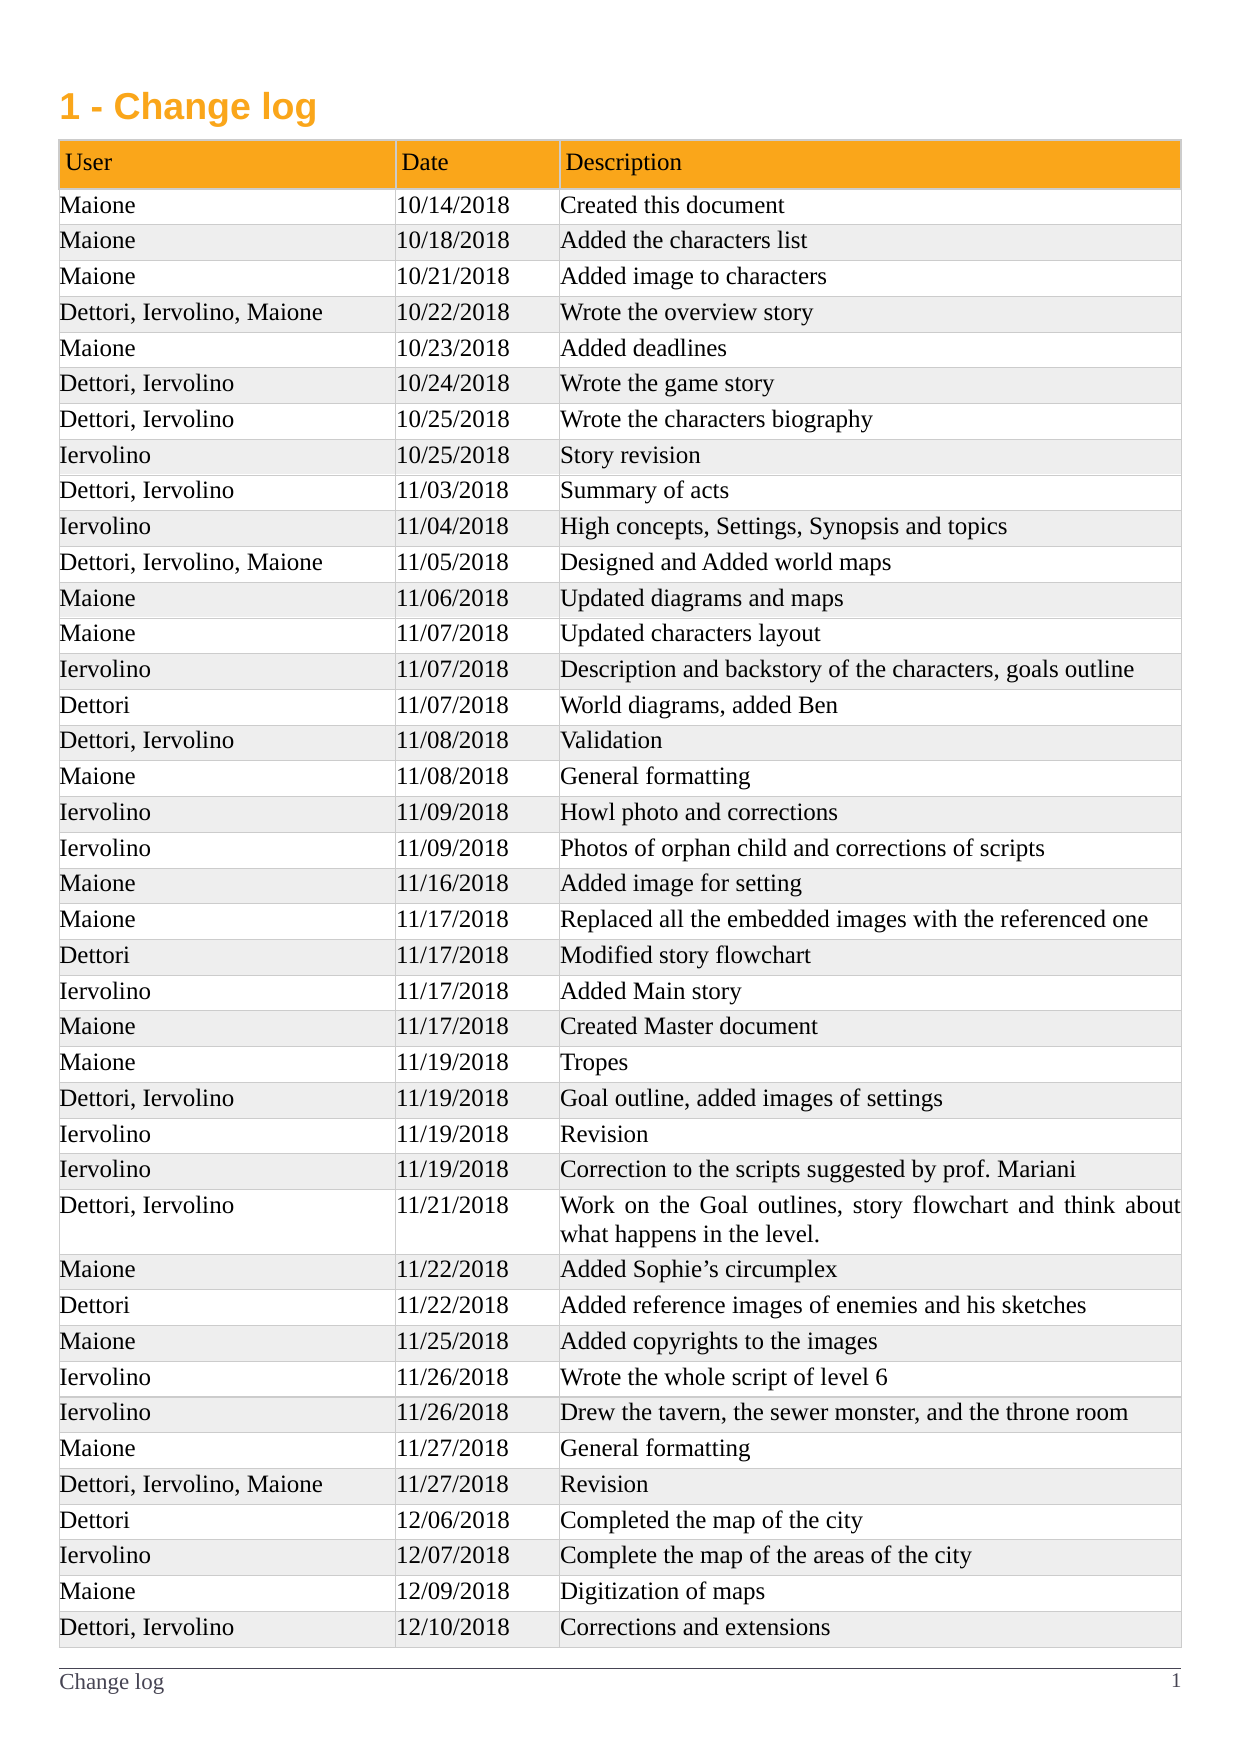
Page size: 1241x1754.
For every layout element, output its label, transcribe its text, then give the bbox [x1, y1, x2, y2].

table_cell Dettori, Iervolino [60, 1083, 395, 1118]
table_cell Maione [60, 761, 395, 796]
table_cell 25/10/2018 [396, 404, 559, 439]
table_cell Added Main story [560, 976, 1181, 1010]
table_header User [60, 141, 395, 188]
table_cell 22/11/2018 [396, 1255, 559, 1289]
table_cell Dettori, Iervolino [60, 476, 395, 510]
table_cell Dettori, Iervolino [60, 404, 395, 439]
table_cell Iervolino [60, 1362, 395, 1396]
table_cell Maione [60, 583, 395, 617]
table_cell Iervolino [60, 1119, 395, 1153]
table_cell Added Sophie’s circumplex [560, 1255, 1181, 1289]
table_cell Wrote the game story [560, 368, 1181, 403]
table_cell Maione [60, 1047, 395, 1082]
table_cell 24/10/2018 [396, 368, 559, 403]
table_cell 19/11/2018 [396, 1154, 559, 1189]
table_cell Maione [60, 1576, 395, 1611]
table_cell Wrote the whole script of level 6 [560, 1362, 1181, 1396]
table_cell Maione [60, 225, 395, 260]
table_cell Added image to characters [560, 261, 1181, 296]
table_cell Dettori, Iervolino [60, 1612, 395, 1647]
table_cell Maione [60, 1433, 395, 1468]
table_cell 25/10/2018 [396, 440, 559, 474]
table_cell 21/10/2018 [396, 261, 559, 296]
table_cell 09/11/2018 [396, 797, 559, 832]
table_cell Updated characters layout [560, 619, 1181, 653]
table_cell Photos of orphan child and corrections of scripts [560, 833, 1181, 867]
table_cell 06/12/2018 [396, 1505, 559, 1539]
table_cell Maione [60, 904, 395, 939]
table_cell Digitization of maps [560, 1576, 1181, 1611]
table_cell 06/11/2018 [396, 583, 559, 617]
table_cell Added reference images of enemies and his sketches [560, 1290, 1181, 1325]
table_cell 17/11/2018 [396, 940, 559, 975]
table_cell 03/11/2018 [396, 476, 559, 510]
table_cell Updated diagrams and maps [560, 583, 1181, 617]
table_cell Wrote the characters biography [560, 404, 1181, 439]
table_cell Added the characters list [560, 225, 1181, 260]
table_cell Dettori, Iervolino, Maione [60, 1469, 395, 1504]
table_cell Completed the map of the city [560, 1505, 1181, 1539]
table_cell Replaced all the embedded images with the referenced one [560, 904, 1181, 939]
table_cell 07/11/2018 [396, 619, 559, 653]
table_cell Iervolino [60, 1540, 395, 1575]
table_cell General formatting [560, 761, 1181, 796]
table_cell 27/11/2018 [396, 1433, 559, 1468]
table_cell 07/12/2018 [396, 1540, 559, 1575]
table_cell Summary of acts [560, 476, 1181, 510]
table_cell High concepts, Settings, Synopsis and topics [560, 511, 1181, 546]
table_cell Maione [60, 1326, 395, 1361]
table_cell 07/11/2018 [396, 654, 559, 689]
table_cell 09/11/2018 [396, 833, 559, 867]
table_cell 10/12/2018 [396, 1612, 559, 1647]
table_cell Added deadlines [560, 333, 1181, 367]
table_cell Iervolino [60, 654, 395, 689]
table_cell 26/11/2018 [396, 1398, 559, 1432]
table_cell Complete the map of the areas of the city [560, 1540, 1181, 1575]
table_header Description [561, 141, 1180, 188]
table_cell 21/11/2018 [396, 1190, 559, 1253]
subtitle Change log [59, 84, 1181, 127]
table_cell Dettori [60, 940, 395, 975]
table_cell Dettori, Iervolino [60, 1190, 395, 1253]
table_cell Iervolino [60, 797, 395, 832]
table_cell Designed and Added world maps [560, 547, 1181, 582]
table_cell Iervolino [60, 440, 395, 474]
table_cell World diagrams, added Ben [560, 690, 1181, 724]
table_cell 19/11/2018 [396, 1047, 559, 1082]
table_cell Wrote the overview story [560, 297, 1181, 332]
table_cell Dettori, Iervolino [60, 368, 395, 403]
table_cell 27/11/2018 [396, 1469, 559, 1504]
table_cell Tropes [560, 1047, 1181, 1082]
table_header Date [397, 141, 559, 188]
table_cell 17/11/2018 [396, 904, 559, 939]
table_cell Added copyrights to the images [560, 1326, 1181, 1361]
table_cell 25/11/2018 [396, 1326, 559, 1361]
table_cell Maione [60, 1255, 395, 1289]
table_cell Maione [60, 1011, 395, 1046]
table_cell Maione [60, 869, 395, 903]
table_cell Added image for setting [560, 869, 1181, 903]
table_cell 16/11/2018 [396, 869, 559, 903]
table_cell Iervolino [60, 833, 395, 867]
table_cell Corrections and extensions [560, 1612, 1181, 1647]
table_cell 19/11/2018 [396, 1119, 559, 1153]
table_cell 05/11/2018 [396, 547, 559, 582]
table_cell 26/11/2018 [396, 1362, 559, 1396]
table_cell Dettori [60, 690, 395, 724]
table_cell 17/11/2018 [396, 1011, 559, 1046]
table_cell Maione [60, 333, 395, 367]
table_cell General formatting [560, 1433, 1181, 1468]
table_cell Created Master document [560, 1011, 1181, 1046]
table_cell Maione [60, 261, 395, 296]
table_cell Dettori, Iervolino, Maione [60, 297, 395, 332]
table_cell 08/11/2018 [396, 726, 559, 760]
table_cell Drew the tavern, the sewer monster, and the throne room [560, 1398, 1181, 1432]
table_cell Story revision [560, 440, 1181, 474]
table_cell 19/11/2018 [396, 1083, 559, 1118]
table_cell Created this document [560, 190, 1181, 224]
table_cell 09/12/2018 [396, 1576, 559, 1611]
table_cell Iervolino [60, 1398, 395, 1432]
table_cell 18/10/2018 [396, 225, 559, 260]
table_cell 04/11/2018 [396, 511, 559, 546]
table_cell Revision [560, 1119, 1181, 1153]
table_cell Dettori [60, 1505, 395, 1539]
table_cell Dettori [60, 1290, 395, 1325]
table_cell Iervolino [60, 511, 395, 546]
table_cell Iervolino [60, 976, 395, 1010]
table_cell 23/10/2018 [396, 333, 559, 367]
table_cell 22/11/2018 [396, 1290, 559, 1325]
table_cell 08/11/2018 [396, 761, 559, 796]
table_cell Dettori, Iervolino, Maione [60, 547, 395, 582]
table_cell Description and backstory of the characters, goals outline [560, 654, 1181, 689]
table_cell Iervolino [60, 1154, 395, 1189]
table_cell 07/11/2018 [396, 690, 559, 724]
table_cell Maione [60, 190, 395, 224]
table_cell Dettori, Iervolino [60, 726, 395, 760]
table_cell Howl photo and corrections [560, 797, 1181, 832]
table_cell 14/10/2018 [396, 190, 559, 224]
table_cell 17/11/2018 [396, 976, 559, 1010]
table_cell Work on the Goal outlines, story flowchart and think about what happens in the level. [560, 1190, 1181, 1253]
table_cell Revision [560, 1469, 1181, 1504]
table_cell Validation [560, 726, 1181, 760]
table_cell Modified story flowchart [560, 940, 1181, 975]
table_cell Maione [60, 619, 395, 653]
table_cell Correction to the scripts suggested by prof. Mariani [560, 1154, 1181, 1189]
table_cell 22/10/2018 [396, 297, 559, 332]
table_cell Goal outline, added images of settings [560, 1083, 1181, 1118]
